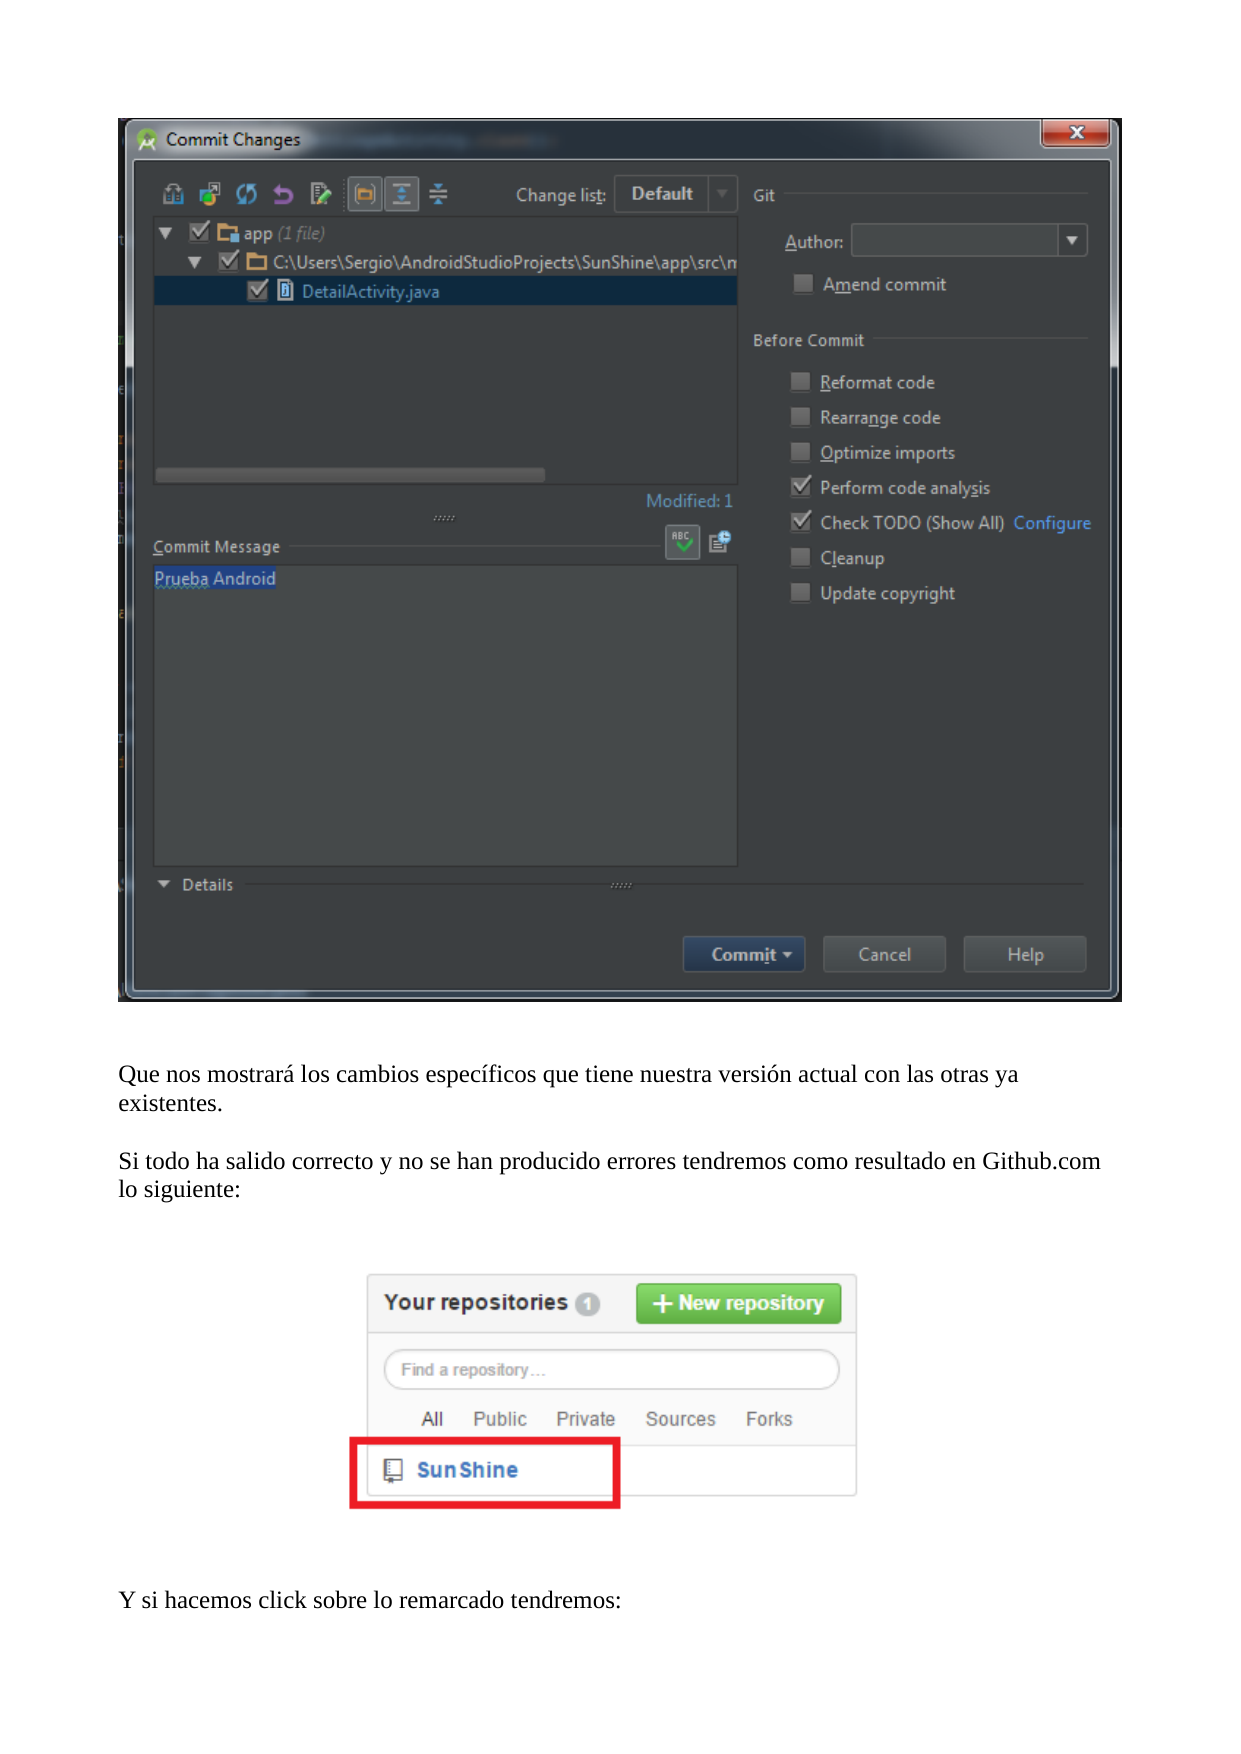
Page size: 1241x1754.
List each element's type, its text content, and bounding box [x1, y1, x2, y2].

text Que nos mostrará los cambios específicos que tiene nuestra versión actual con las otras ya existentes. [118, 1059, 1122, 1117]
text Si todo ha salido correcto y no se han producido errores tendremos como resultado en Github.com lo siguiente: [118, 1146, 1122, 1203]
picture [118, 118, 1122, 1002]
text Y si hacemos click sobre lo remarcado tendremos: [118, 1585, 1122, 1614]
picture [345, 1260, 895, 1528]
